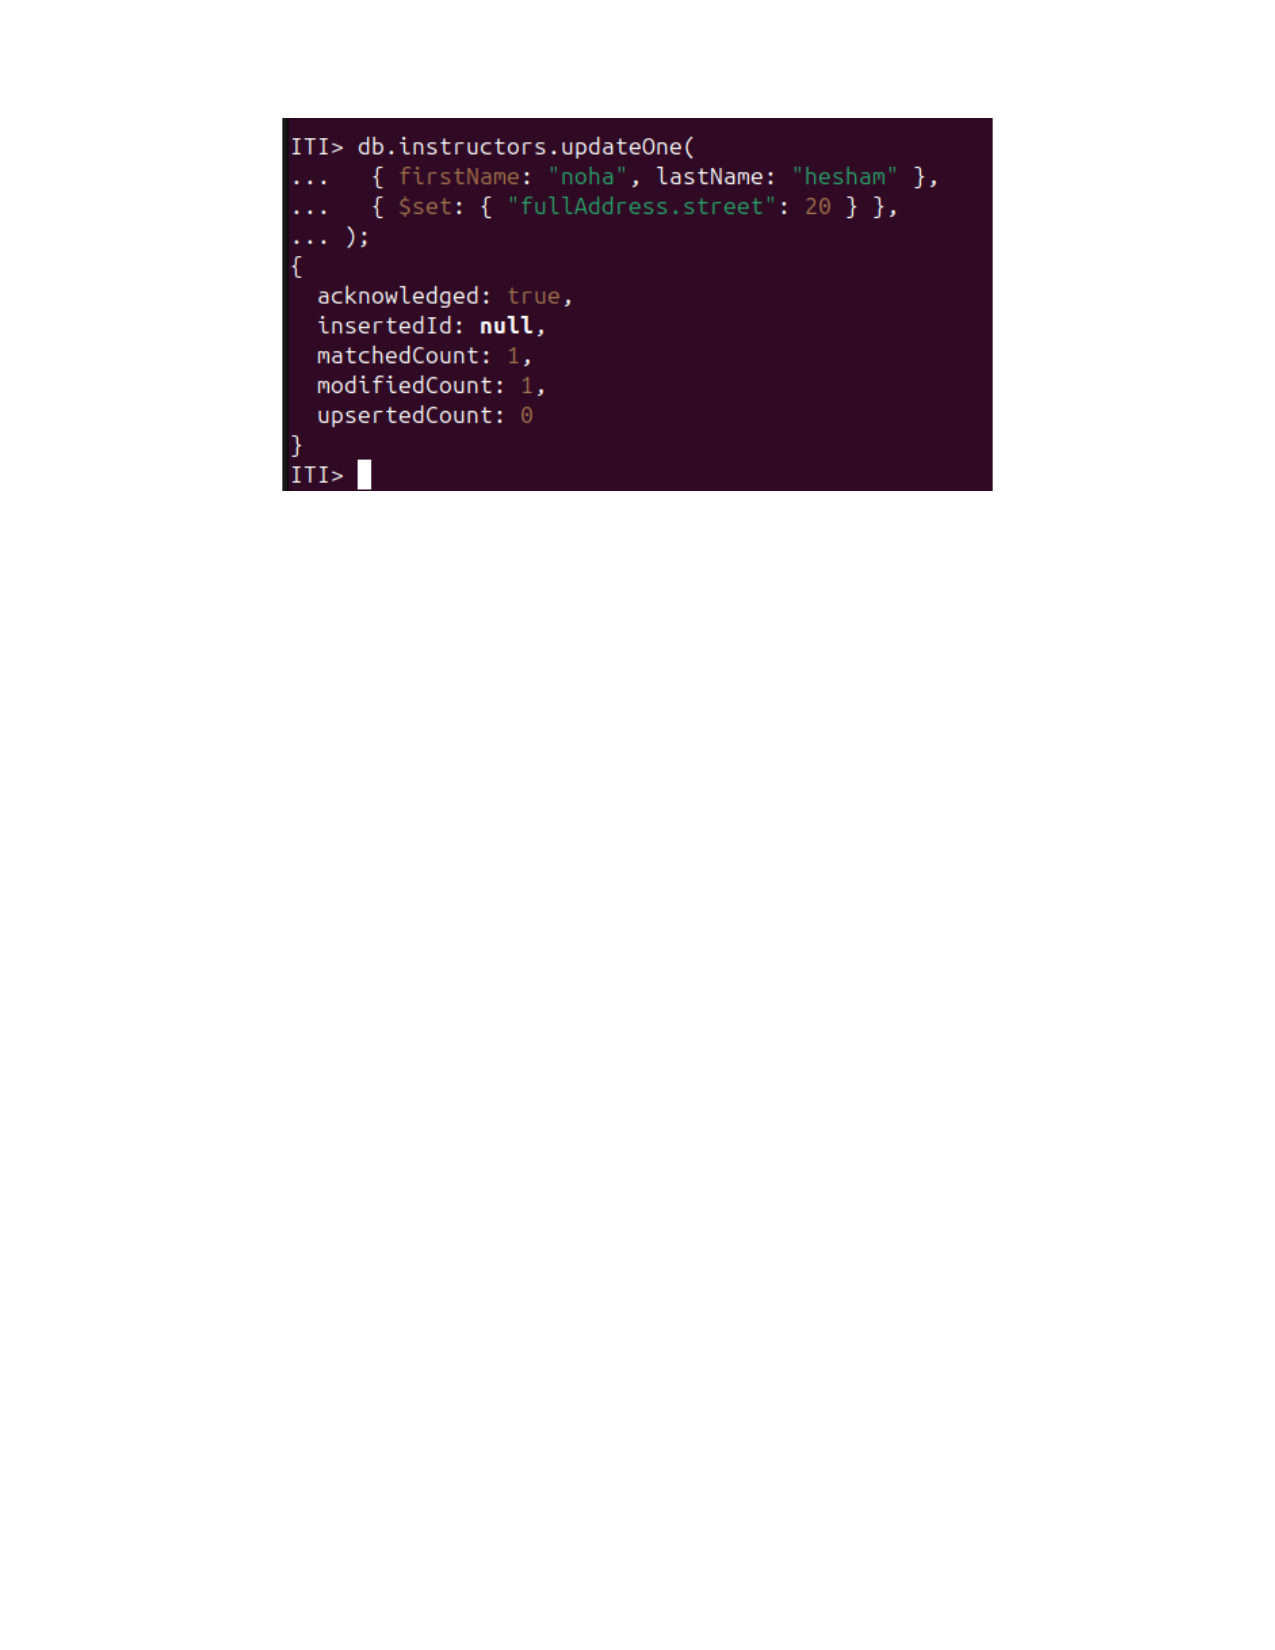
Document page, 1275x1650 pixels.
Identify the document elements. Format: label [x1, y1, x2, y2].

picture [282, 118, 993, 491]
